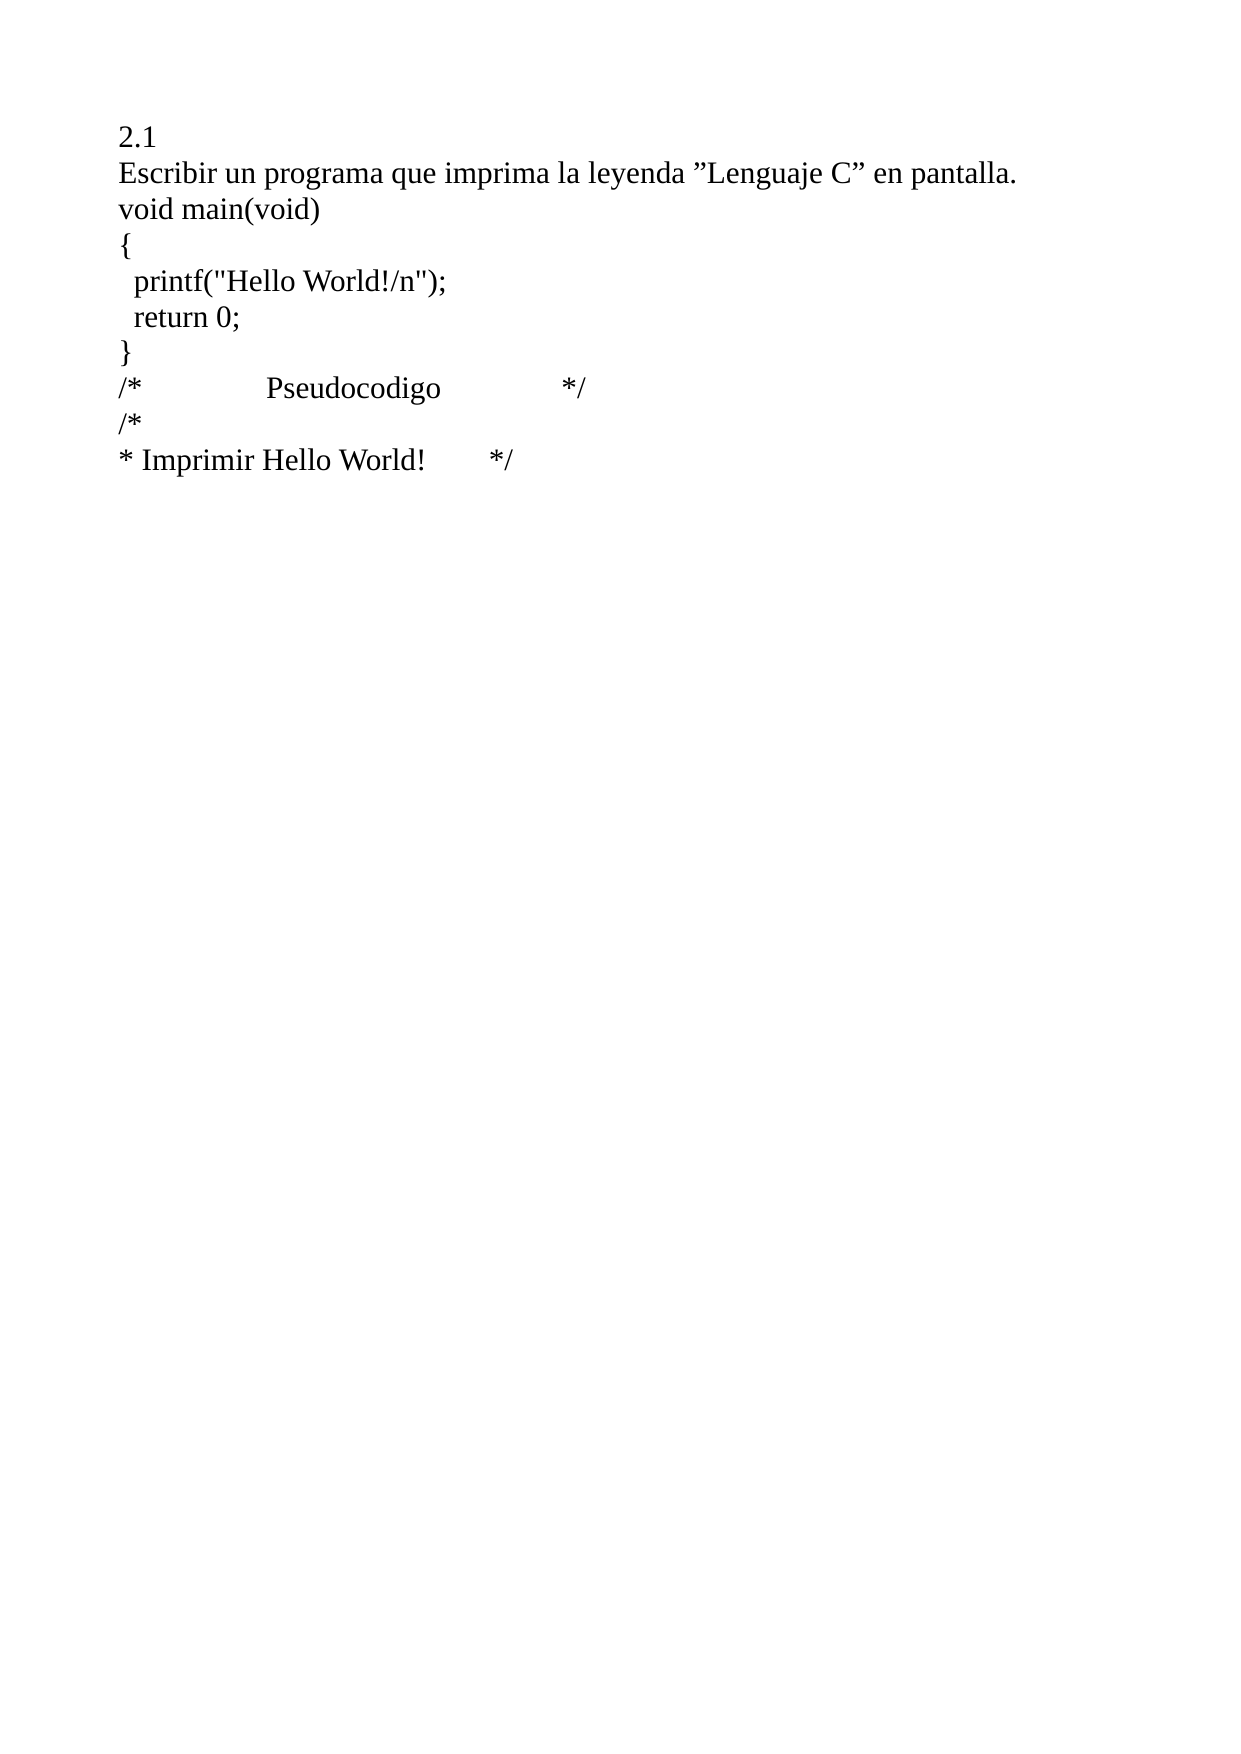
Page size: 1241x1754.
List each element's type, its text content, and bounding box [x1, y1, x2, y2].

text 2.1 [118, 118, 1122, 154]
text * Imprimir Hello World! */ [118, 442, 1122, 477]
text return 0; [118, 298, 1122, 334]
text { [118, 226, 1122, 262]
text /* [118, 406, 1122, 442]
text } [118, 334, 1122, 370]
text Escribir un programa que imprima la leyenda ”Lenguaje C” en pantalla. [118, 154, 1122, 190]
text printf("Hello World!/n"); [118, 262, 1122, 298]
text void main(void) [118, 190, 1122, 226]
text /* Pseudocodigo */ [118, 370, 1122, 406]
